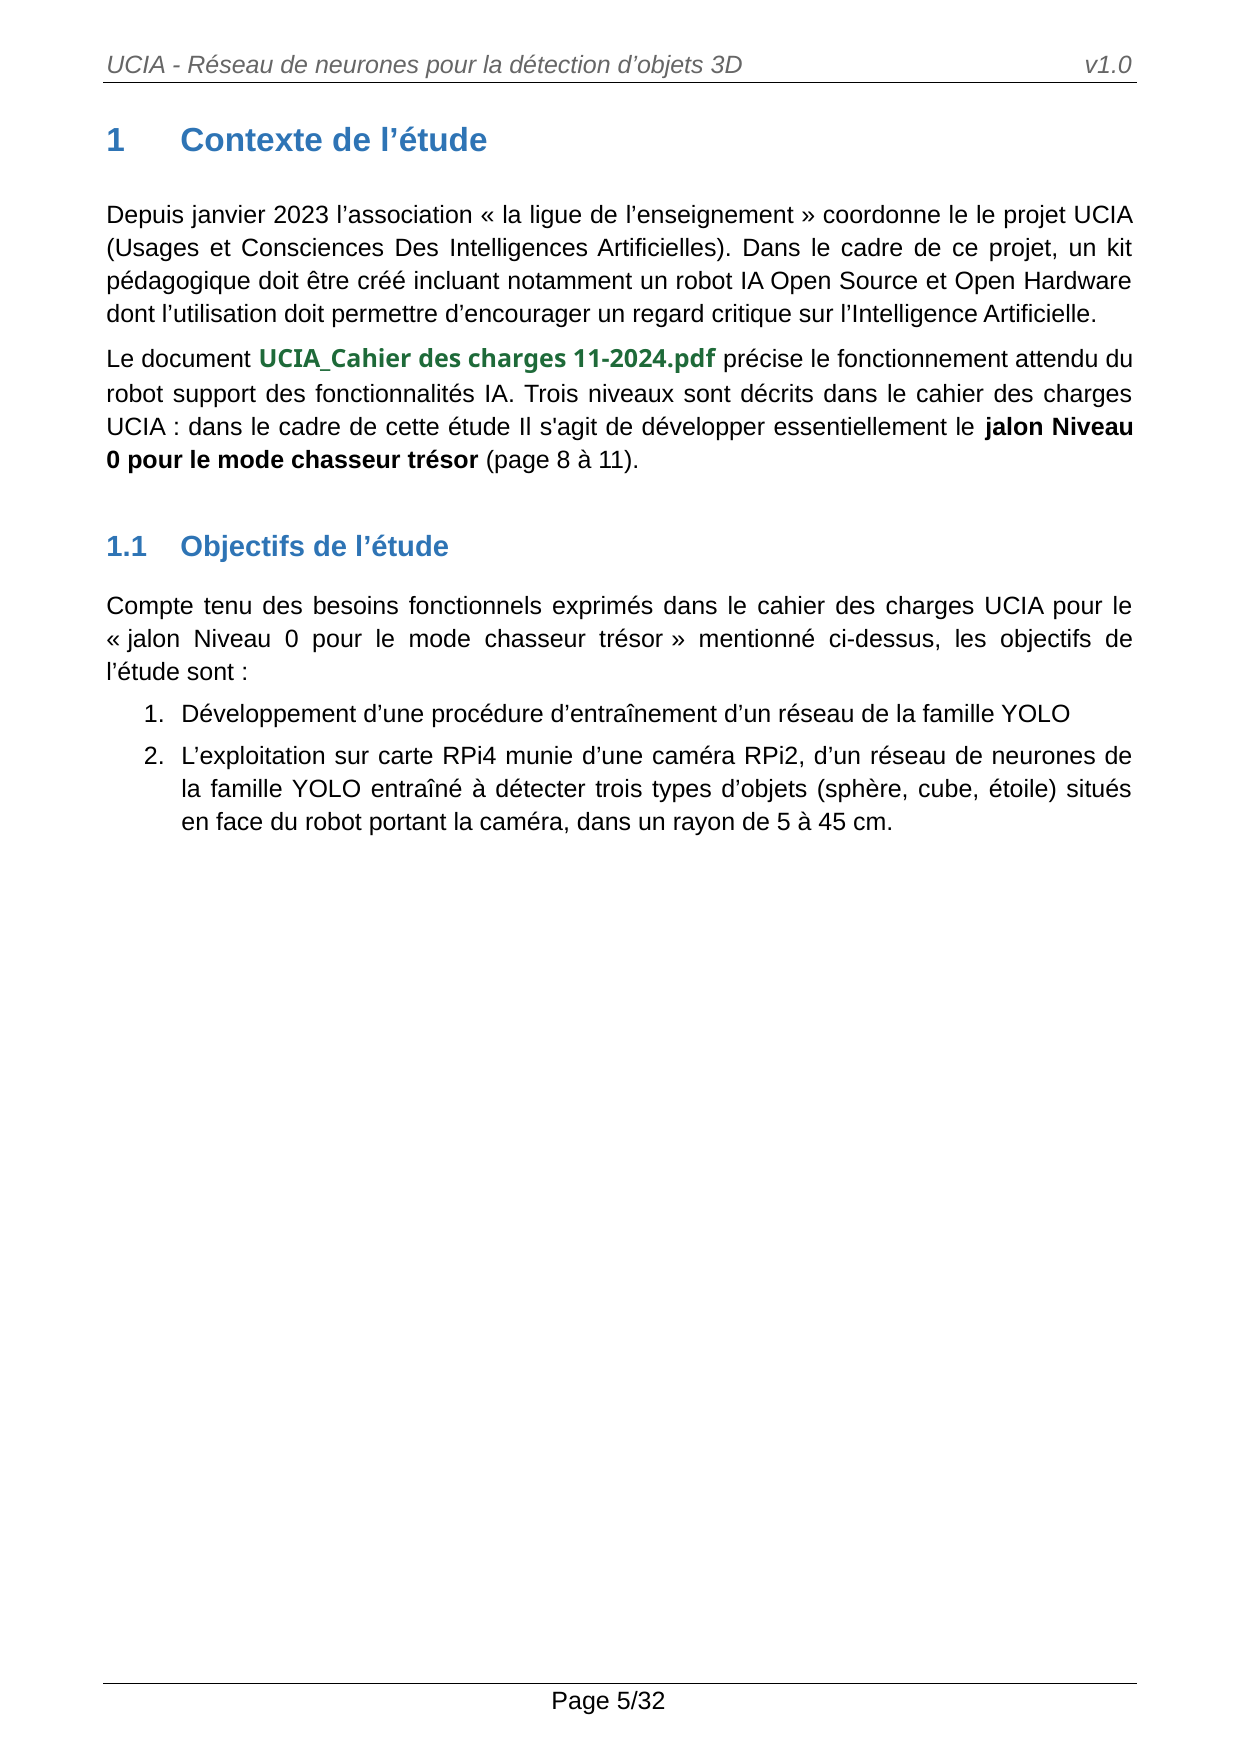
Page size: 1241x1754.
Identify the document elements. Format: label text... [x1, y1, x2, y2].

text Depuis janvier 2023 l’association « la ligue de l’enseignement » coordonne le le projet UCIA (Usages et Consciences Des Intelligences Artificielles). Dans le cadre de ce projet, un kit pédagogique doit être créé incluant notamment un robot IA Open Source et Open Hardware dont l’utilisation doit permettre d’encourager un regard critique sur l’Intelligence Artificielle. [106, 200, 1134, 328]
subtitle Contexte de l’étude [106, 120, 1134, 159]
text Le document UCIA_Cahier des charges 11-2024.pdf précise le fonctionnement attendu du robot support des fonctionnalités IA. Trois niveaux sont décrits dans le cahier des charges UCIA : dans le cadre de cette étude Il s'agit de développer essentiellement le jalon Niveau 0 pour le mode chasseur trésor (page 8 à 11). [106, 341, 1134, 474]
list L’exploitation sur carte RPi4 munie d’une caméra RPi2, d’un réseau de neurones de la famille YOLO entraîné à détecter trois types d’objets (sphère, cube, étoile) situés en face du robot portant la caméra, dans un rayon de 5 à 45 cm. [144, 741, 1134, 836]
text Compte tenu des besoins fonctionnels exprimés dans le cahier des charges UCIA pour le « jalon Niveau 0 pour le mode chasseur trésor » mentionné ci-dessus, les objectifs de l’étude sont : [106, 591, 1134, 686]
list Développement d’une procédure d’entraînement d’un réseau de la famille YOLO [144, 699, 1134, 728]
subtitle Objectifs de l’étude [106, 529, 1134, 562]
